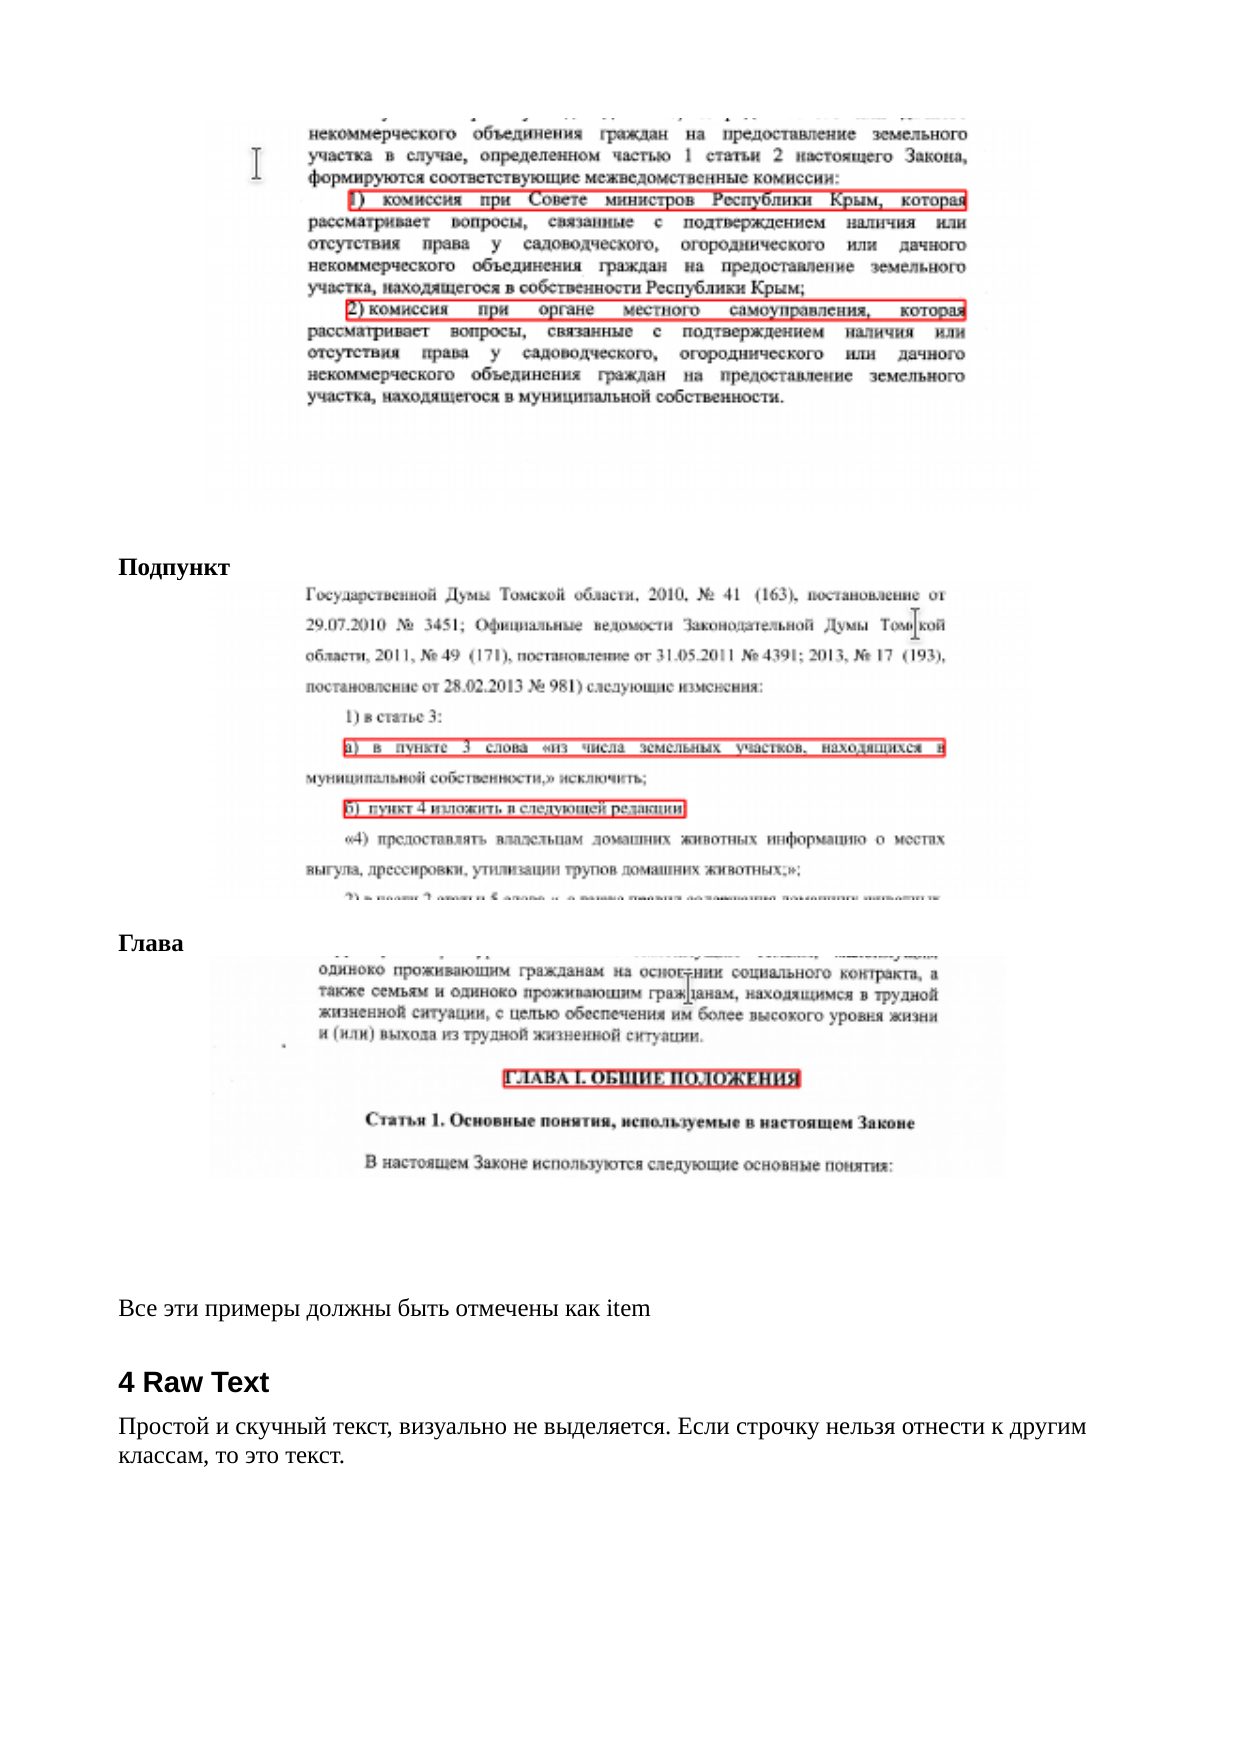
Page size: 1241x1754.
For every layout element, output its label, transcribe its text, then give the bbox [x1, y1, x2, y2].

text Глава [118, 928, 1122, 957]
picture [132, 956, 1108, 1178]
text классам, то это текст. [118, 1440, 1122, 1469]
text Простой и скучный текст, визуально не выделяется. Если строчку нельзя отнести к другим [118, 1411, 1122, 1440]
picture [132, 118, 1108, 523]
subtitle 4 Raw Text [118, 1365, 1122, 1399]
picture [132, 580, 1108, 900]
text Подпункт [118, 552, 1122, 581]
text Все эти примеры должны быть отмечены как item [118, 1293, 1122, 1322]
